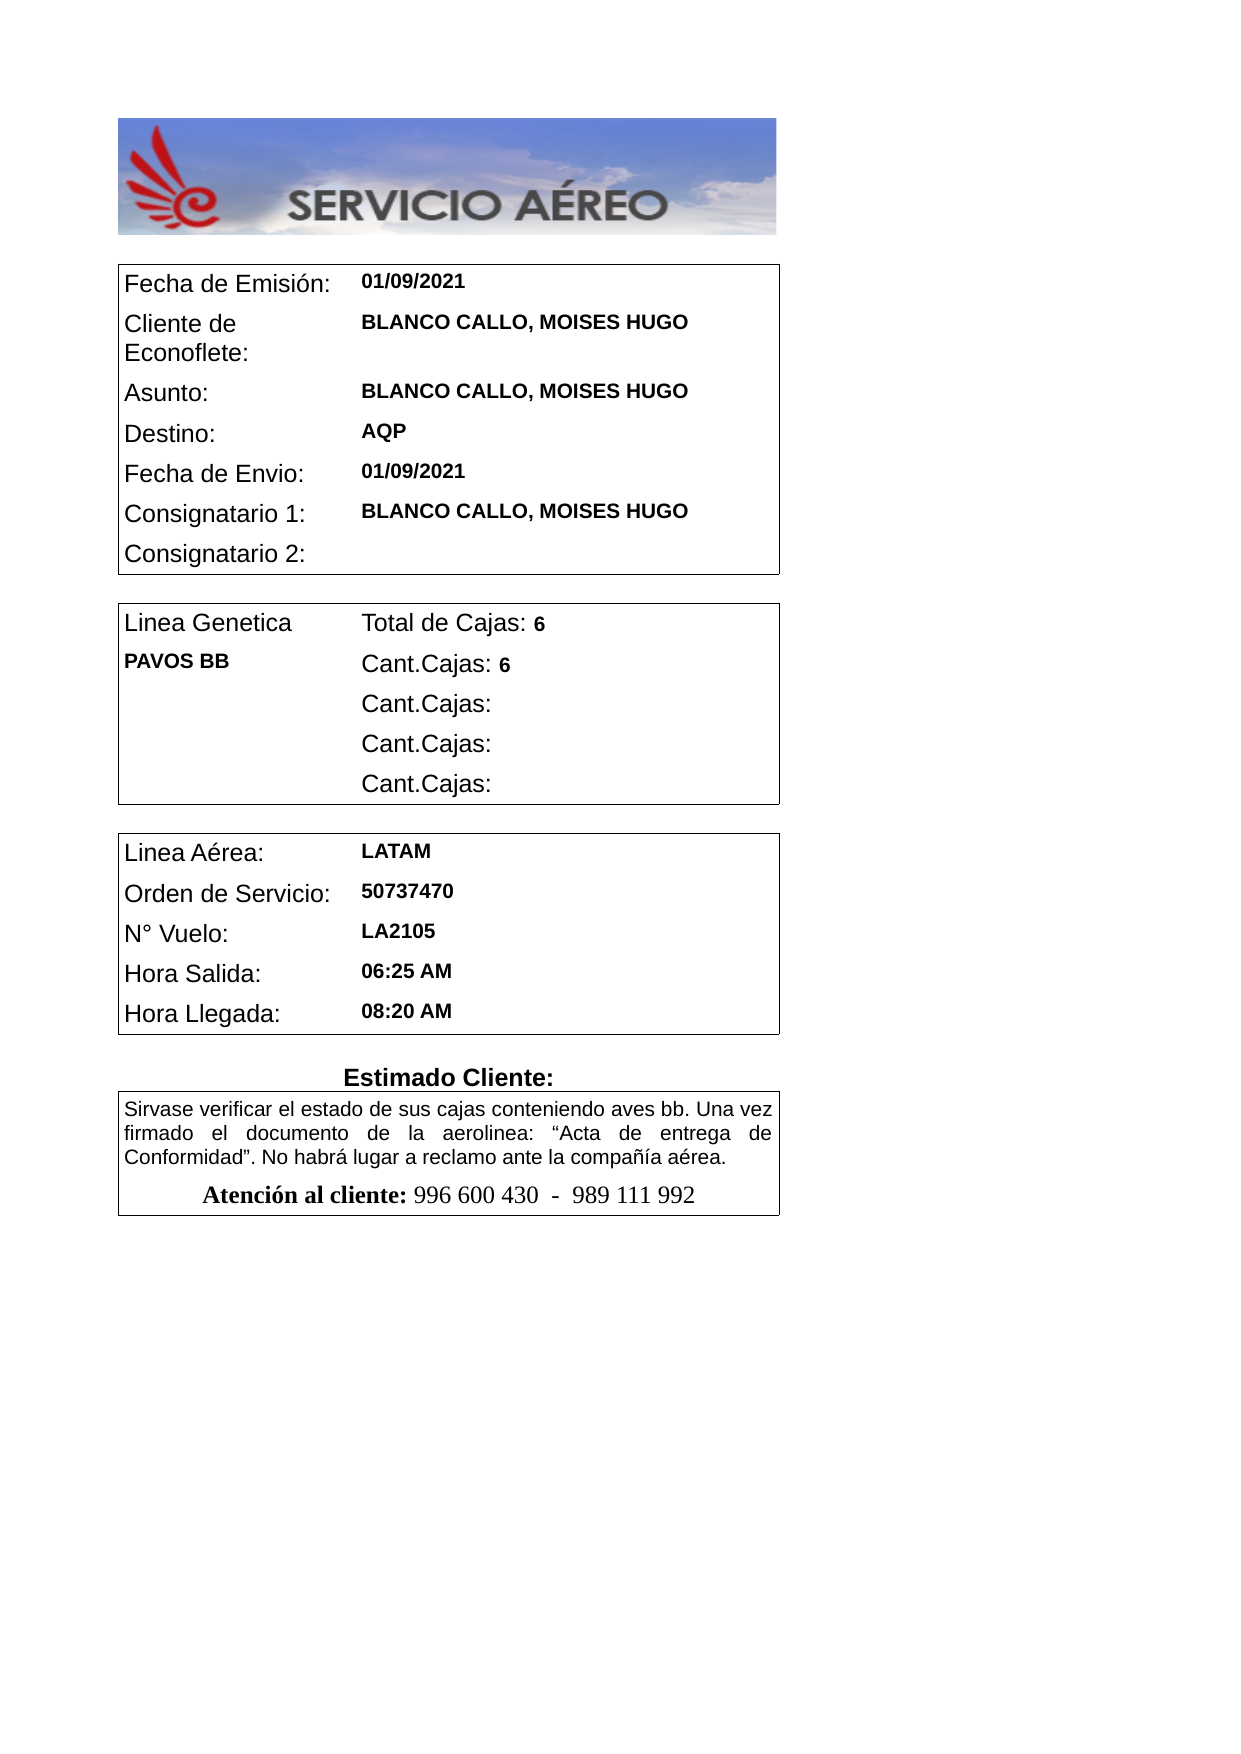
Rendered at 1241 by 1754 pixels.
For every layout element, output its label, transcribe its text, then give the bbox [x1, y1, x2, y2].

table_cell Cant.Cajas: 6 [356, 643, 779, 683]
table_cell [119, 723, 356, 763]
table_cell 01/09/2021 [356, 453, 779, 493]
table_cell LA2105 [356, 913, 779, 953]
table_cell [118, 575, 356, 603]
table_cell Hora Llegada: [119, 994, 356, 1034]
table_cell Consignatario 2: [119, 534, 356, 574]
table_cell BLANCO CALLO, MOISES HUGO [356, 493, 779, 533]
table_cell Cliente de Econoflete: [119, 304, 356, 373]
table_cell Atención al cliente: 996 600 430 - 989 111 992 [119, 1175, 779, 1215]
table_cell Cant.Cajas: [356, 723, 779, 763]
table_cell Estimado Cliente: [118, 1035, 779, 1091]
picture [118, 118, 777, 235]
table_cell Consignatario 1: [119, 493, 356, 533]
table_cell Cant.Cajas: [356, 683, 779, 723]
table_cell 06:25 AM [356, 953, 779, 993]
table_cell [356, 575, 779, 603]
table_cell Fecha de Envio: [119, 453, 356, 493]
table_cell [356, 805, 779, 833]
table_cell AQP [356, 413, 779, 453]
table_cell LATAM [356, 834, 779, 873]
table_cell 50737470 [356, 873, 779, 913]
table_cell PAVOS BB [119, 643, 356, 683]
table_cell [119, 683, 356, 723]
table_cell Hora Salida: [119, 953, 356, 993]
table_cell Total de Cajas: 6 [356, 604, 779, 643]
table_cell Cant.Cajas: [356, 764, 779, 804]
table_cell N° Vuelo: [119, 913, 356, 953]
table_cell Sirvase verificar el estado de sus cajas conteniendo aves bb. Una vez firmado el documento de la aerolinea: “Acta de entrega de Conformidad”. No habrá lugar a reclamo ante la compañía aérea. [119, 1092, 779, 1175]
table_cell [119, 764, 356, 804]
table_header Fecha de Emisión: [119, 265, 356, 304]
table_cell Linea Aérea: [119, 834, 356, 873]
table_cell Destino: [119, 413, 356, 453]
table_cell BLANCO CALLO, MOISES HUGO [356, 304, 779, 373]
table_cell Asunto: [119, 373, 356, 413]
table_cell [356, 534, 779, 574]
table_cell Orden de Servicio: [119, 873, 356, 913]
table_cell Linea Genetica [119, 604, 356, 643]
table_cell BLANCO CALLO, MOISES HUGO [356, 373, 779, 413]
table_header 01/09/2021 [356, 265, 779, 304]
table_cell [118, 805, 356, 833]
table_cell 08:20 AM [356, 994, 779, 1034]
